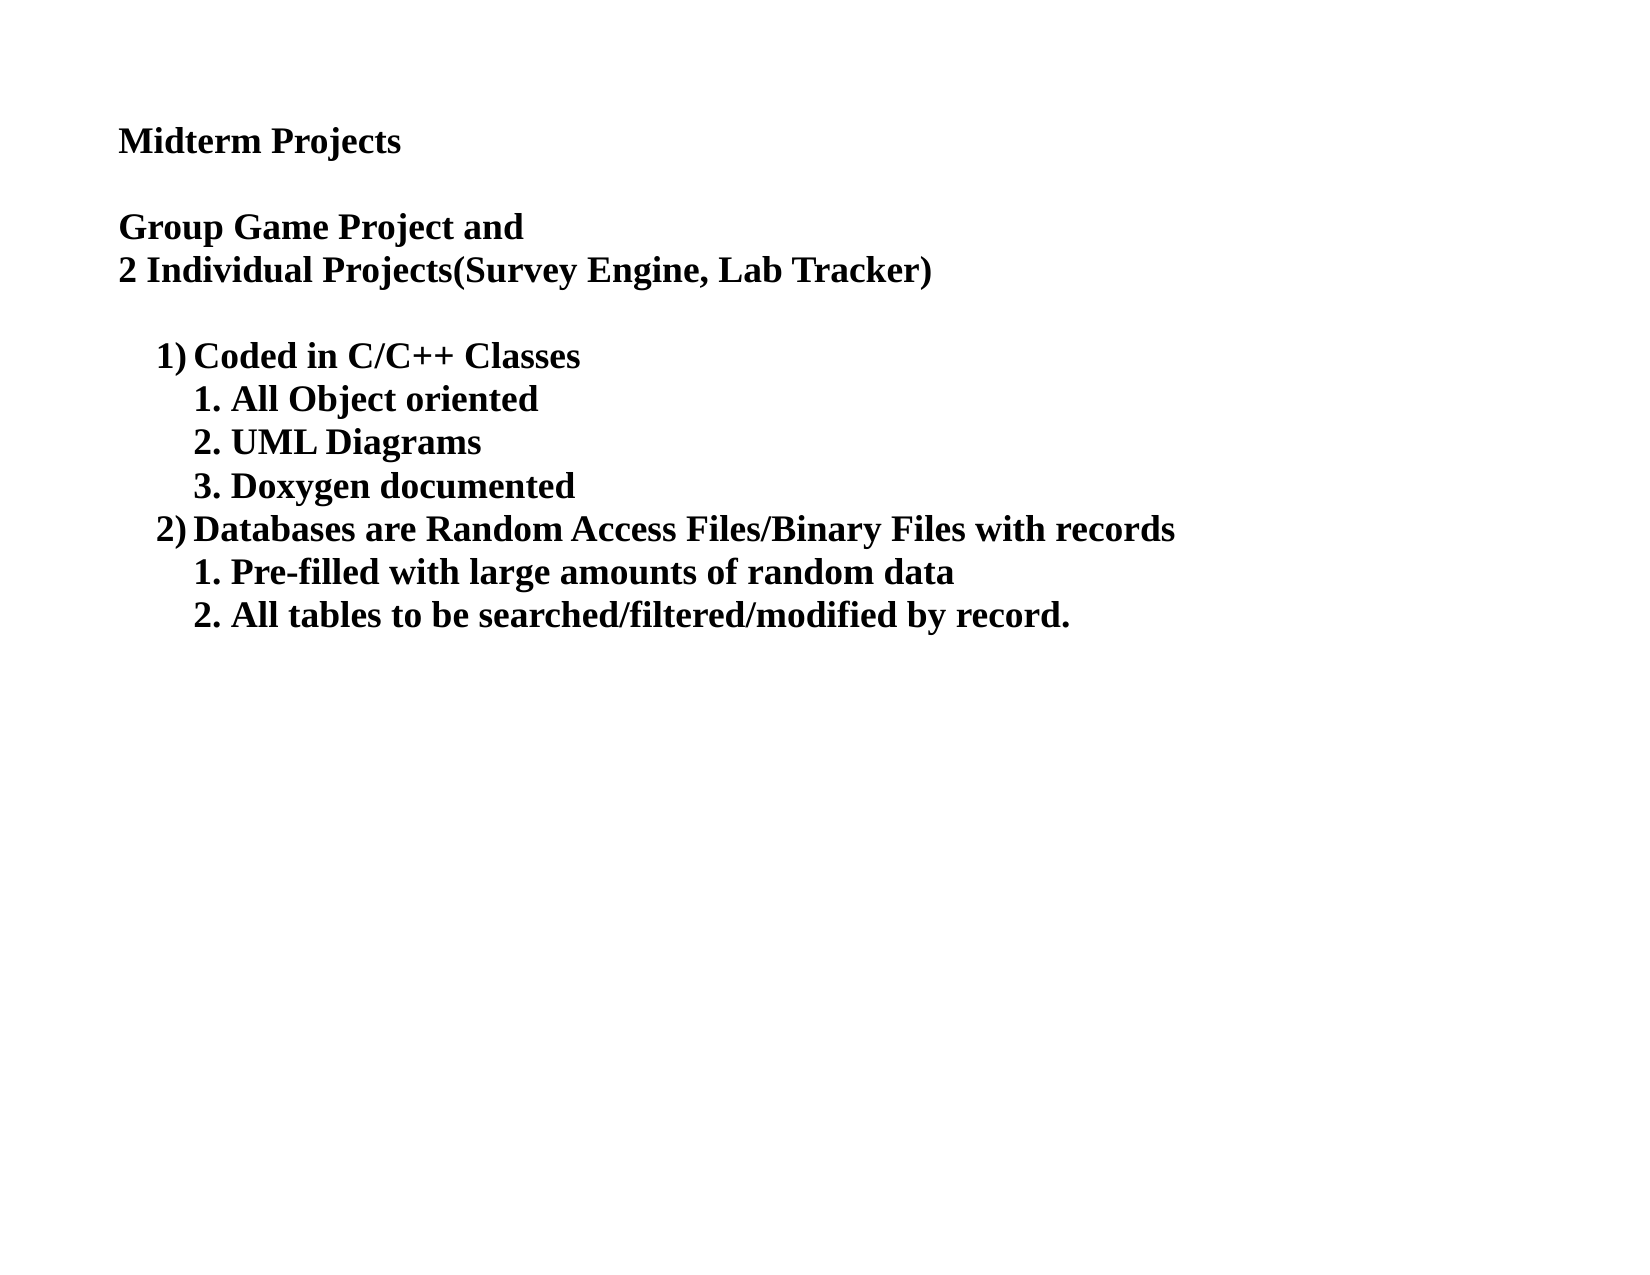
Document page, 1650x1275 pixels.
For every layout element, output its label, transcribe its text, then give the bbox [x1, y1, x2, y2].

text Midterm Projects [118, 118, 1532, 161]
list UML Diagrams [193, 420, 1532, 463]
text Group Game Project and [118, 204, 1532, 247]
list All tables to be searched/filtered/modified by record. [193, 592, 1532, 636]
list Coded in C/C++ Classes [156, 334, 1532, 377]
list All Object oriented [193, 377, 1532, 420]
text 2 Individual Projects(Survey Engine, Lab Tracker) [118, 247, 1532, 291]
list Databases are Random Access Files/Binary Files with records [156, 506, 1532, 549]
list Doxygen documented [193, 463, 1532, 506]
list Pre-filled with large amounts of random data [193, 549, 1532, 592]
